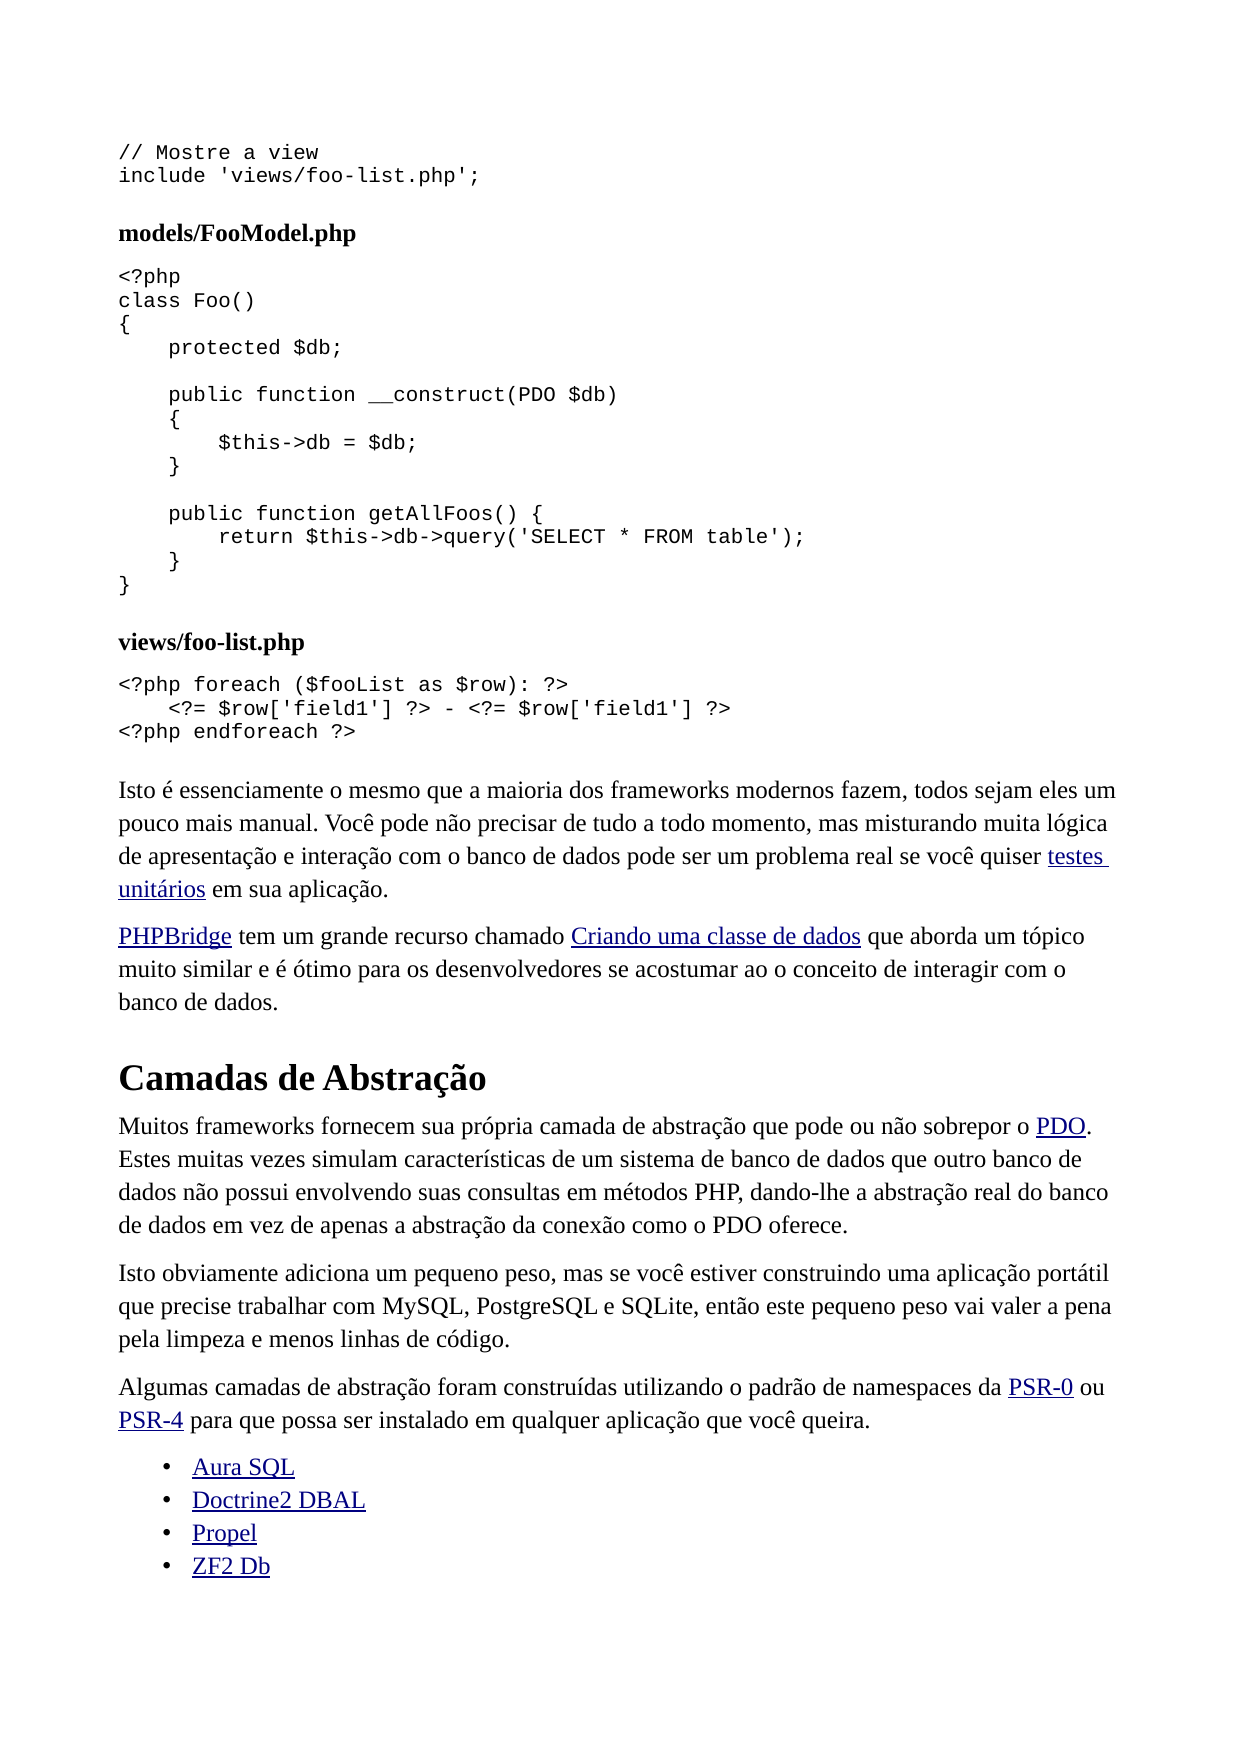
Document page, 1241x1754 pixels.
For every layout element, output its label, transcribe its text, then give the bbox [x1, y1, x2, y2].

subtitle Camadas de Abstração [118, 1056, 1122, 1099]
text public function __construct(PDO $db) [118, 384, 1122, 408]
text $this->db = $db; [118, 432, 1122, 455]
text // Mostre a view [118, 142, 1122, 165]
text <?php foreach ($fooList as $row): ?> [118, 674, 1122, 698]
text protected $db; [118, 337, 1122, 361]
text public function getAllFoos() { [118, 503, 1122, 526]
text PHPBridge tem um grande recurso chamado Criando uma classe de dados que aborda um tópico muito similar e é ótimo para os desenvolvedores se acostumar ao o conceito de interagir com o banco de dados. [118, 921, 1122, 1016]
list Doctrine2 DBAL [162, 1485, 1122, 1514]
text Isto é essenciamente o mesmo que a maioria dos frameworks modernos fazem, todos sejam eles um pouco mais manual. Você pode não precisar de tudo a todo momento, mas misturando muita lógica de apresentação e interação com o banco de dados pode ser um problema real se você quiser testes unitários em sua aplicação. [118, 775, 1122, 902]
list Propel [162, 1518, 1122, 1547]
text <?php endforeach ?> [118, 722, 1122, 745]
text Muitos frameworks fornecem sua própria camada de abstração que pode ou não sobrepor o PDO. Estes muitas vezes simulam características de um sistema de banco de dados que outro banco de dados não possui envolvendo suas consultas em métodos PHP, dando-lhe a abstração real do banco de dados em vez de apenas a abstração da conexão como o PDO oferece. [118, 1111, 1122, 1239]
text Algumas camadas de abstração foram construídas utilizando o padrão de namespaces da PSR-0 ou PSR-4 para que possa ser instalado em qualquer aplicação que você queira. [118, 1372, 1122, 1433]
text return $this->db->query('SELECT * FROM table'); [118, 526, 1122, 550]
text } [118, 550, 1122, 573]
text Isto obviamente adiciona um pequeno peso, mas se você estiver construindo uma aplicação portátil que precise trabalhar com MySQL, PostgreSQL e SQLite, então este pequeno peso vai valer a pena pela limpeza e menos linhas de código. [118, 1258, 1122, 1353]
list ZF2 Db [162, 1551, 1122, 1580]
text <?= $row['field1'] ?> - <?= $row['field1'] ?> [118, 698, 1122, 722]
text } [118, 573, 1122, 597]
text models/FooModel.php [118, 218, 1122, 247]
text } [118, 455, 1122, 479]
list Aura SQL [162, 1452, 1122, 1481]
text class Foo() [118, 290, 1122, 313]
text include 'views/foo-list.php'; [118, 165, 1122, 189]
text <?php [118, 266, 1122, 290]
text { [118, 313, 1122, 337]
text views/foo-list.php [118, 627, 1122, 655]
text { [118, 408, 1122, 432]
